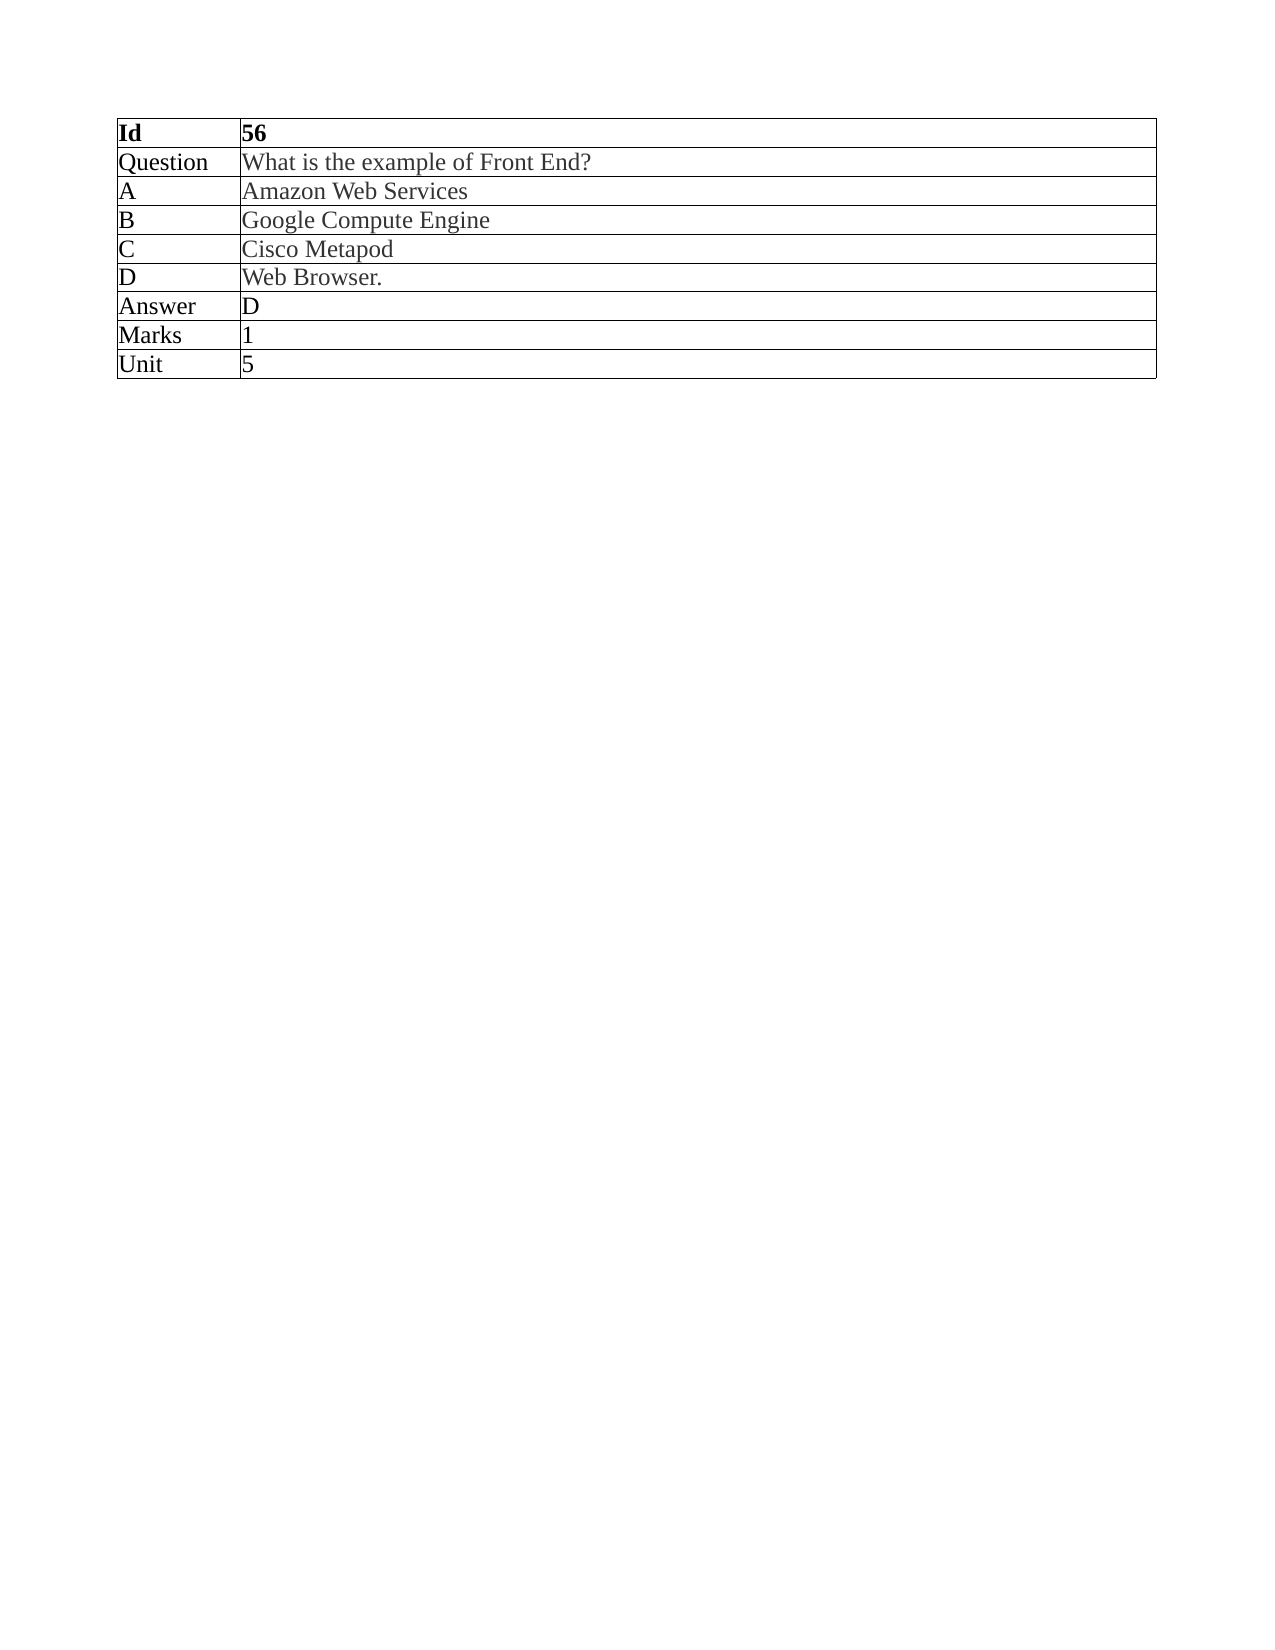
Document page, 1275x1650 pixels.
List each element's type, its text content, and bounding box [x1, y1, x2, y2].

table_cell 1 [241, 321, 1156, 349]
table_cell D [241, 292, 1156, 320]
table_cell Question [118, 148, 240, 176]
table_cell D [118, 264, 240, 291]
table_cell Marks [118, 321, 240, 349]
table_header Id [118, 119, 240, 147]
table_cell B [118, 206, 240, 233]
table_cell Amazon Web Services [241, 177, 1156, 205]
table_cell Answer [118, 292, 240, 320]
table_cell C [118, 235, 240, 262]
table_cell What is the example of Front End? [241, 148, 1156, 176]
table_cell 5 [241, 350, 1156, 378]
table_cell Cisco Metapod [241, 235, 1156, 262]
table_cell A [118, 177, 240, 205]
table_cell Unit [118, 350, 240, 378]
table_cell Google Compute Engine [241, 206, 1156, 233]
table_cell Web Browser. [241, 264, 1156, 291]
table_header 56 [241, 119, 1156, 147]
